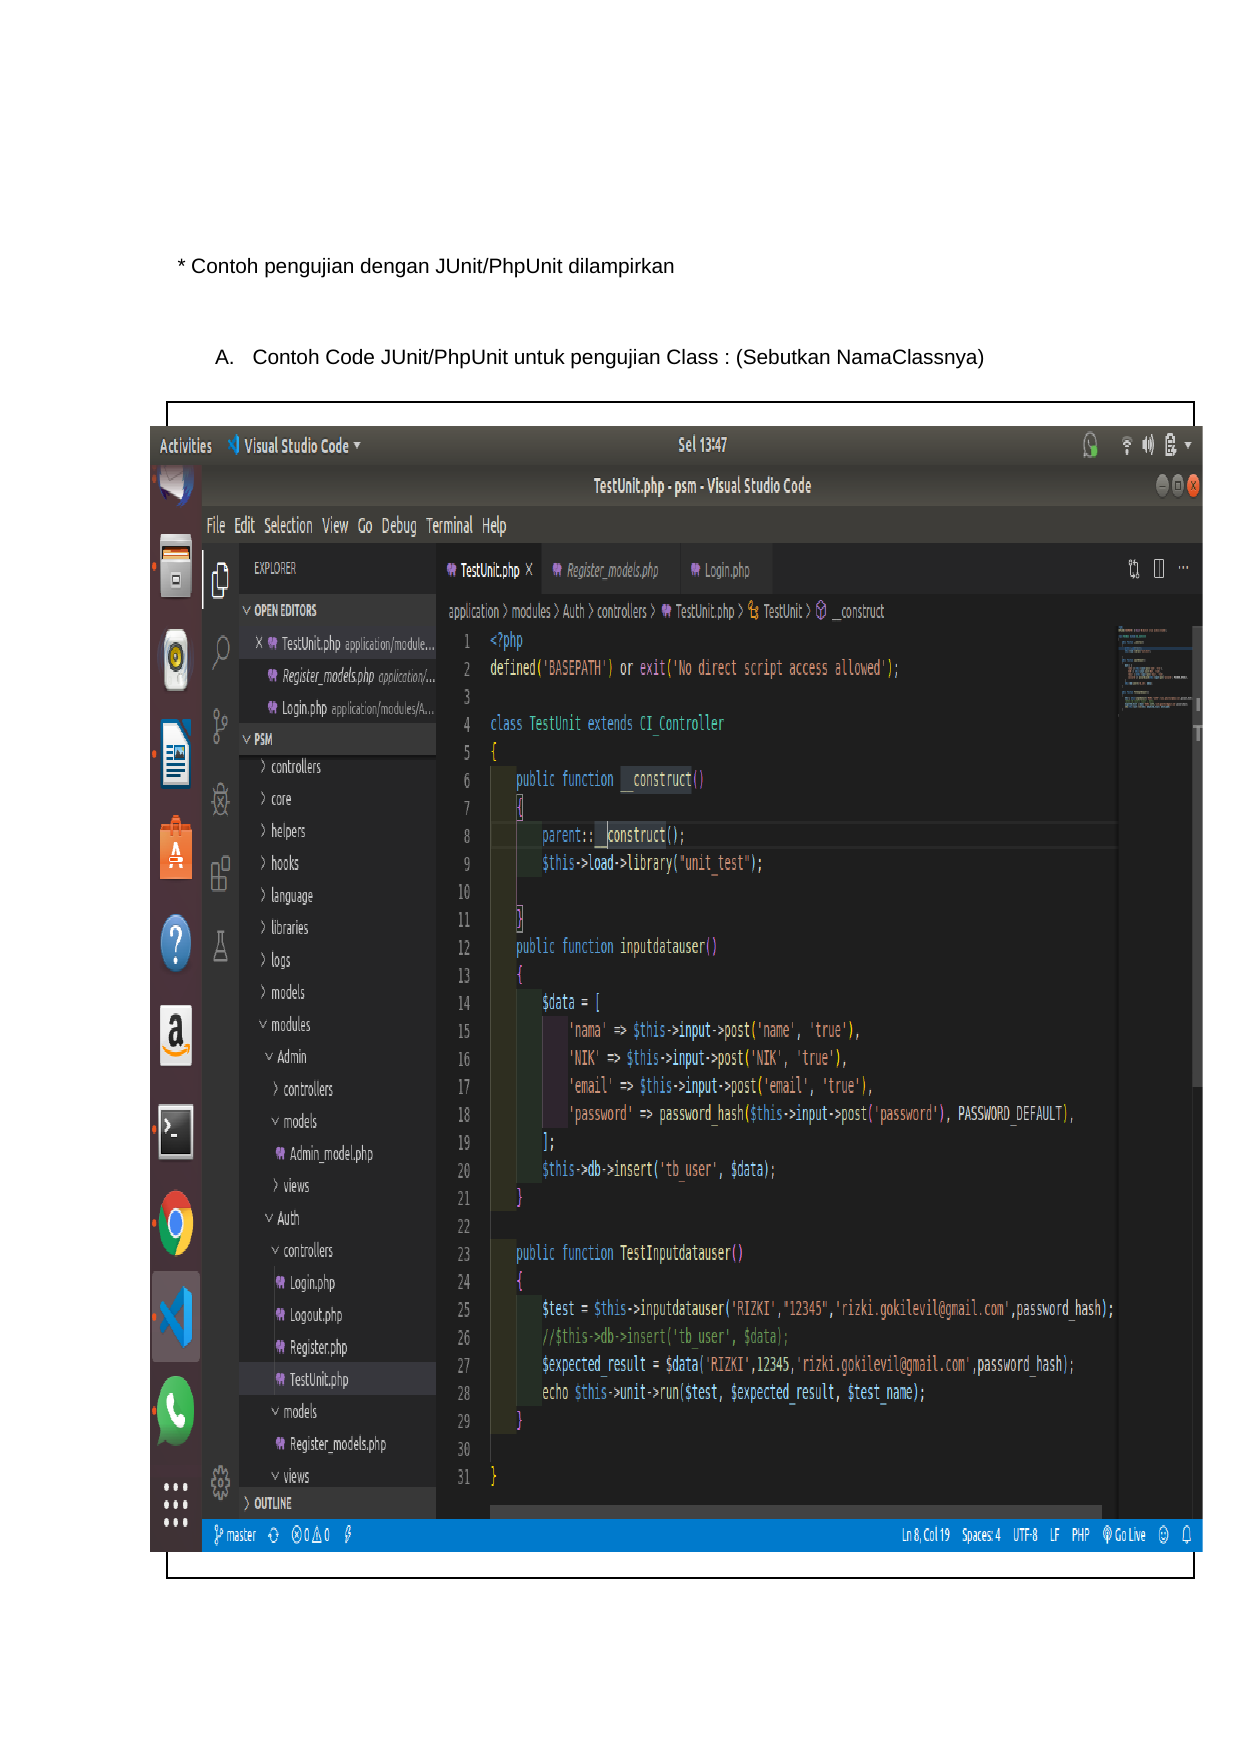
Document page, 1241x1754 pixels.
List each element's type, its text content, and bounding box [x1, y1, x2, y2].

picture [150, 426, 1203, 1552]
list Contoh Code JUnit/PhpUnit untuk pengujian Class : (Sebutkan NamaClassnya) [215, 345, 1186, 369]
text * Contoh pengujian dengan JUnit/PhpUnit dilampirkan [177, 254, 1186, 278]
